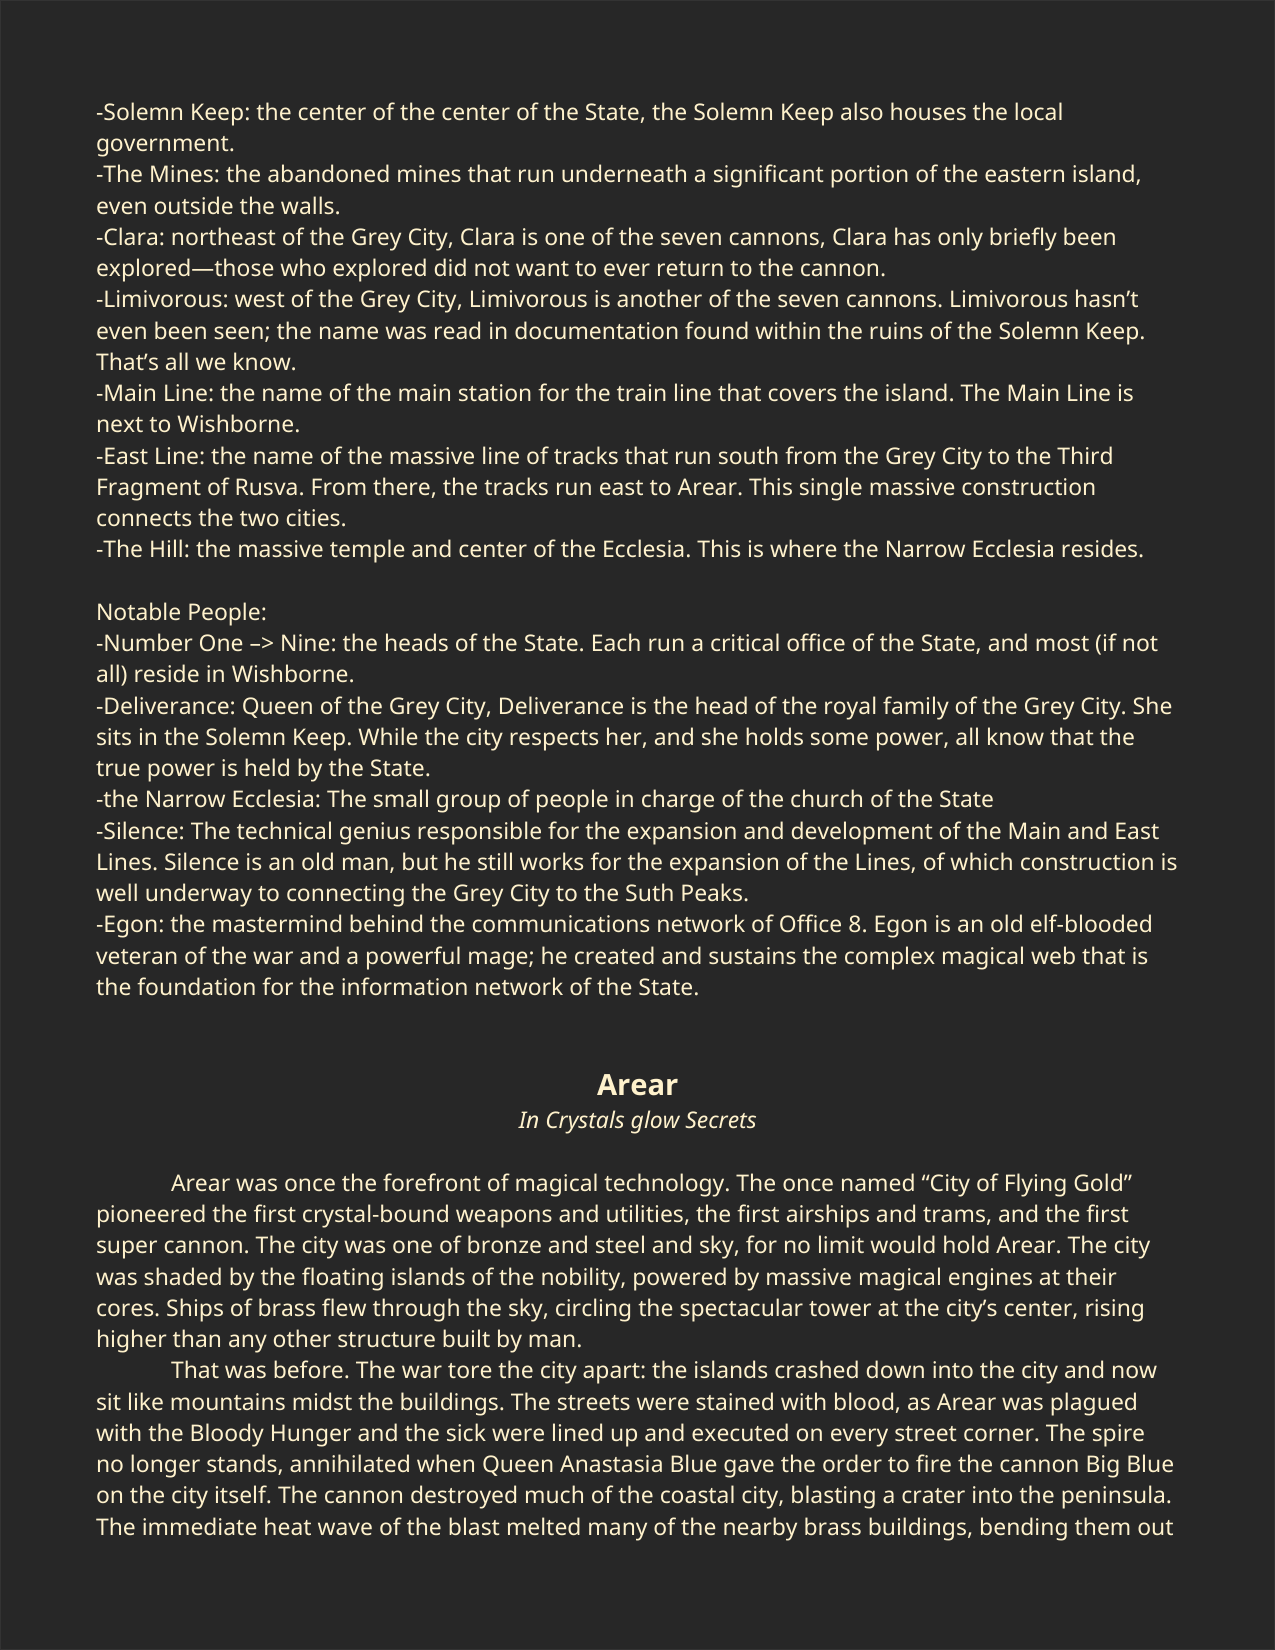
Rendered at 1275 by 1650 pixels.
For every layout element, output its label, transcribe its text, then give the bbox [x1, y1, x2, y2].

text -Clara: northeast of the Grey City, Clara is one of the seven cannons, Clara has only briefly been explored—those who explored did not want to ever return to the cannon. [96, 221, 1179, 283]
text -Solemn Keep: the center of the center of the State, the Solemn Keep also houses the local government. [96, 96, 1179, 158]
text Notable People: [96, 596, 1179, 627]
text Arear [96, 1064, 1179, 1104]
text -Deliverance: Queen of the Grey City, Deliverance is the head of the royal family of the Grey City. She sits in the Solemn Keep. While the city respects her, and she holds some power, all know that the true power is held by the State. [96, 689, 1179, 783]
text In Crystals glow Secrets [96, 1104, 1179, 1136]
text -Silence: The technical genius responsible for the expansion and development of the Main and East Lines. Silence is an old man, but he still works for the expansion of the Lines, of which construction is well underway to connecting the Grey City to the Suth Peaks. [96, 814, 1179, 908]
text That was before. The war tore the city apart: the islands crashed down into the city and now sit like mountains midst the buildings. The streets were stained with blood, as Arear was plagued with the Bloody Hunger and the sick were lined up and executed on every street corner. The spire no longer stands, annihilated when Queen Anastasia Blue gave the order to fire the cannon Big Blue on the city itself. The cannon destroyed much of the coastal city, blasting a crater into the peninsula. The immediate heat wave of the blast melted many of the nearby brass buildings, bending them out [96, 1354, 1179, 1542]
text -East Line: the name of the massive line of tracks that run south from the Grey City to the Third Fragment of Rusva. From there, the tracks run east to Arear. This single massive construction connects the two cities. [96, 439, 1179, 533]
text -Number One –> Nine: the heads of the State. Each run a critical office of the State, and most (if not all) reside in Wishborne. [96, 627, 1179, 689]
text -The Mines: the abandoned mines that run underneath a significant portion of the eastern island, even outside the walls. [96, 158, 1179, 221]
text -The Hill: the massive temple and center of the Ecclesia. This is where the Narrow Ecclesia resides. [96, 533, 1179, 564]
text -Main Line: the name of the main station for the train line that covers the island. The Main Line is next to Wishborne. [96, 377, 1179, 439]
text Arear was once the forefront of magical technology. The once named “City of Flying Gold” pioneered the first crystal-bound weapons and utilities, the first airships and trams, and the first super cannon. The city was one of bronze and steel and sky, for no limit would hold Arear. The city was shaded by the floating islands of the nobility, powered by massive magical engines at their cores. Ships of brass flew through the sky, circling the spectacular tower at the city’s center, rising higher than any other structure built by man. [96, 1167, 1179, 1354]
text -the Narrow Ecclesia: The small group of people in charge of the church of the State [96, 783, 1179, 814]
text -Egon: the mastermind behind the communications network of Office 8. Egon is an old elf-blooded veteran of the war and a powerful mage; he created and sustains the complex magical web that is the foundation for the information network of the State. [96, 908, 1179, 1002]
text -Limivorous: west of the Grey City, Limivorous is another of the seven cannons. Limivorous hasn’t even been seen; the name was read in documentation found within the ruins of the Solemn Keep. That’s all we know. [96, 283, 1179, 377]
